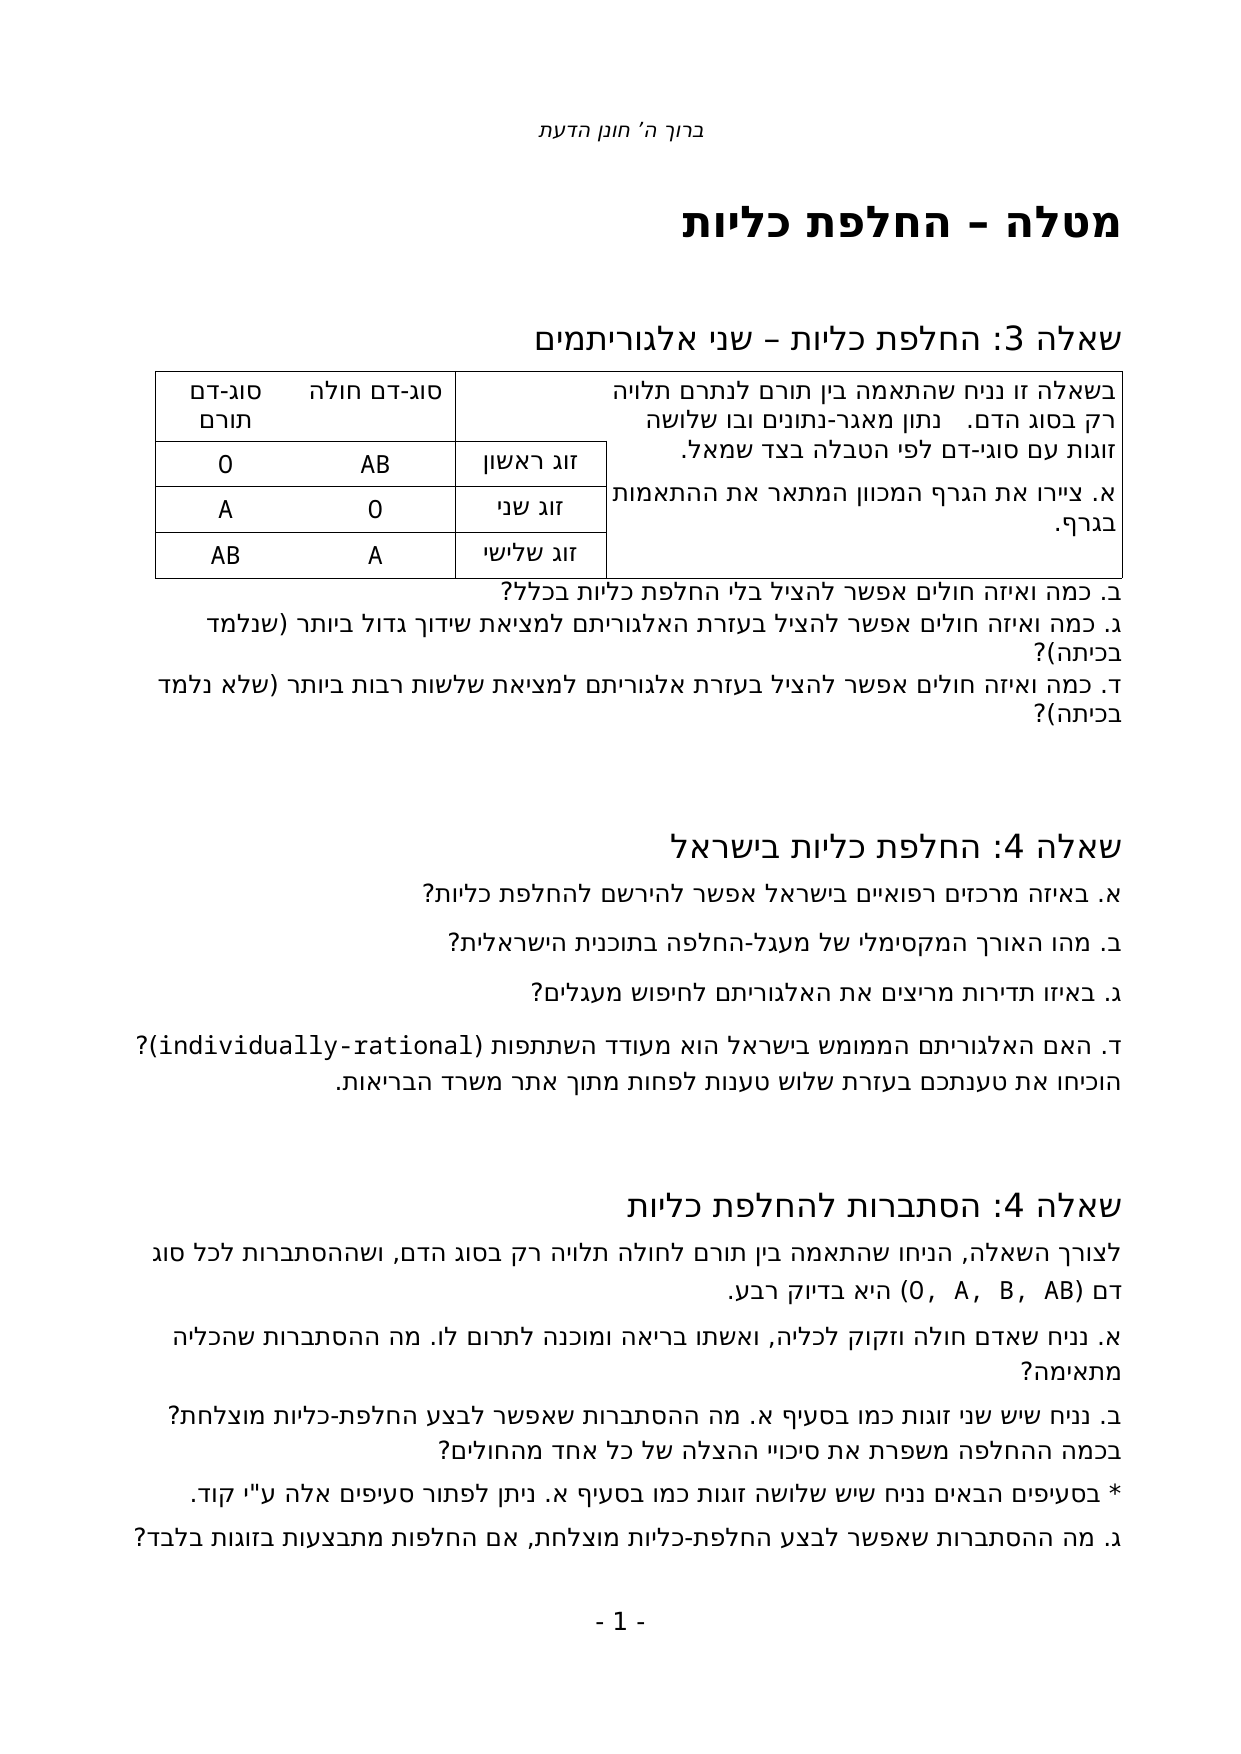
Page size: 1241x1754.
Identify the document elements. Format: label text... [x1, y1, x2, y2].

table_cell AB [296, 442, 455, 486]
table_header סוג-דם חולה [296, 372, 455, 441]
text ג. כמה ואיזה חולים אפשר להציל בעזרת האלגוריתם למציאת שידוך גדול ביותר (שנלמד בכיתה)? [118, 609, 1122, 668]
text ג. מה ההסתברות שאפשר לבצע החלפת-כליות מוצלחת, אם החלפות מתבצעות בזוגות בלבד? [118, 1523, 1122, 1552]
text לצורך השאלה, הניחו שהתאמה בין תורם לחולה תלויה רק בסוג הדם, ושההסתברות לכל סוג דם (O, A, B, AB) היא בדיוק רבע. [118, 1238, 1122, 1307]
table_cell O [296, 487, 455, 532]
text א. נניח שאדם חולה וזקוק לכליה, ואשתו בריאה ומוכנה לתרום לו. מה ההסתברות שהכליה מתאימה? [118, 1322, 1122, 1386]
table_cell זוג שני [456, 487, 606, 532]
subtitle שאלה 3: החלפת כליות – שני אלגוריתמים [118, 319, 1122, 358]
table_cell זוג ראשון [456, 442, 606, 486]
text * בסעיפים הבאים נניח שיש שלושה זוגות כמו בסעיף א. ניתן לפתור סעיפים אלה ע"י קוד. [118, 1479, 1122, 1509]
subtitle שאלה 4: החלפת כליות בישראל [118, 827, 1122, 866]
text ב. נניח שיש שני זוגות כמו בסעיף א. מה ההסתברות שאפשר לבצע החלפת-כליות מוצלחת? בכמה ההחלפה משפרת את סיכויי ההצלה של כל אחד מהחולים? [118, 1401, 1122, 1465]
text ג. באיזו תדירות מריצים את האלגוריתם לחיפוש מעגלים? [118, 978, 1122, 1007]
text א. באיזה מרכזים רפואיים בישראל אפשר להירשם להחלפת כליות? [118, 879, 1122, 908]
text ד. כמה ואיזה חולים אפשר להציל בעזרת אלגוריתם למציאת שלשות רבות ביותר (שלא נלמד בכיתה)? [118, 671, 1122, 729]
table_cell זוג שלישי [456, 533, 606, 577]
table_header סוג-דם תורם [156, 372, 296, 441]
subtitle שאלה 4: הסתברות להחלפת כליות [118, 1186, 1122, 1225]
table_cell A [156, 487, 296, 532]
subtitle מטלה – החלפת כליות [118, 197, 1122, 248]
text ד. האם האלגוריתם הממומש בישראל הוא מעודד השתתפות (individually-rational)? הוכיחו את טענתכם בעזרת שלוש טענות לפחות מתוך אתר משרד הבריאות. [118, 1027, 1122, 1097]
table_header בשאלה זו נניח שהתאמה בין תורם לנתרם תלויה רק בסוג הדם. נתון מאגר-נתונים ובו שלושה זוגות עם סוגי-דם לפי הטבלה בצד שמאל. א. ציירו את הגרף המכוון המתאר את ההתאמות בגרף. [606, 372, 1122, 577]
table_cell AB [156, 533, 296, 577]
table_cell A [296, 533, 455, 577]
text ב. כמה ואיזה חולים אפשר להציל בלי החלפת כליות בכלל? [118, 578, 1122, 607]
table_header [456, 372, 606, 441]
table_cell O [156, 442, 296, 486]
text ב. מהו האורך המקסימלי של מעגל-החלפה בתוכנית הישראלית? [118, 928, 1122, 957]
